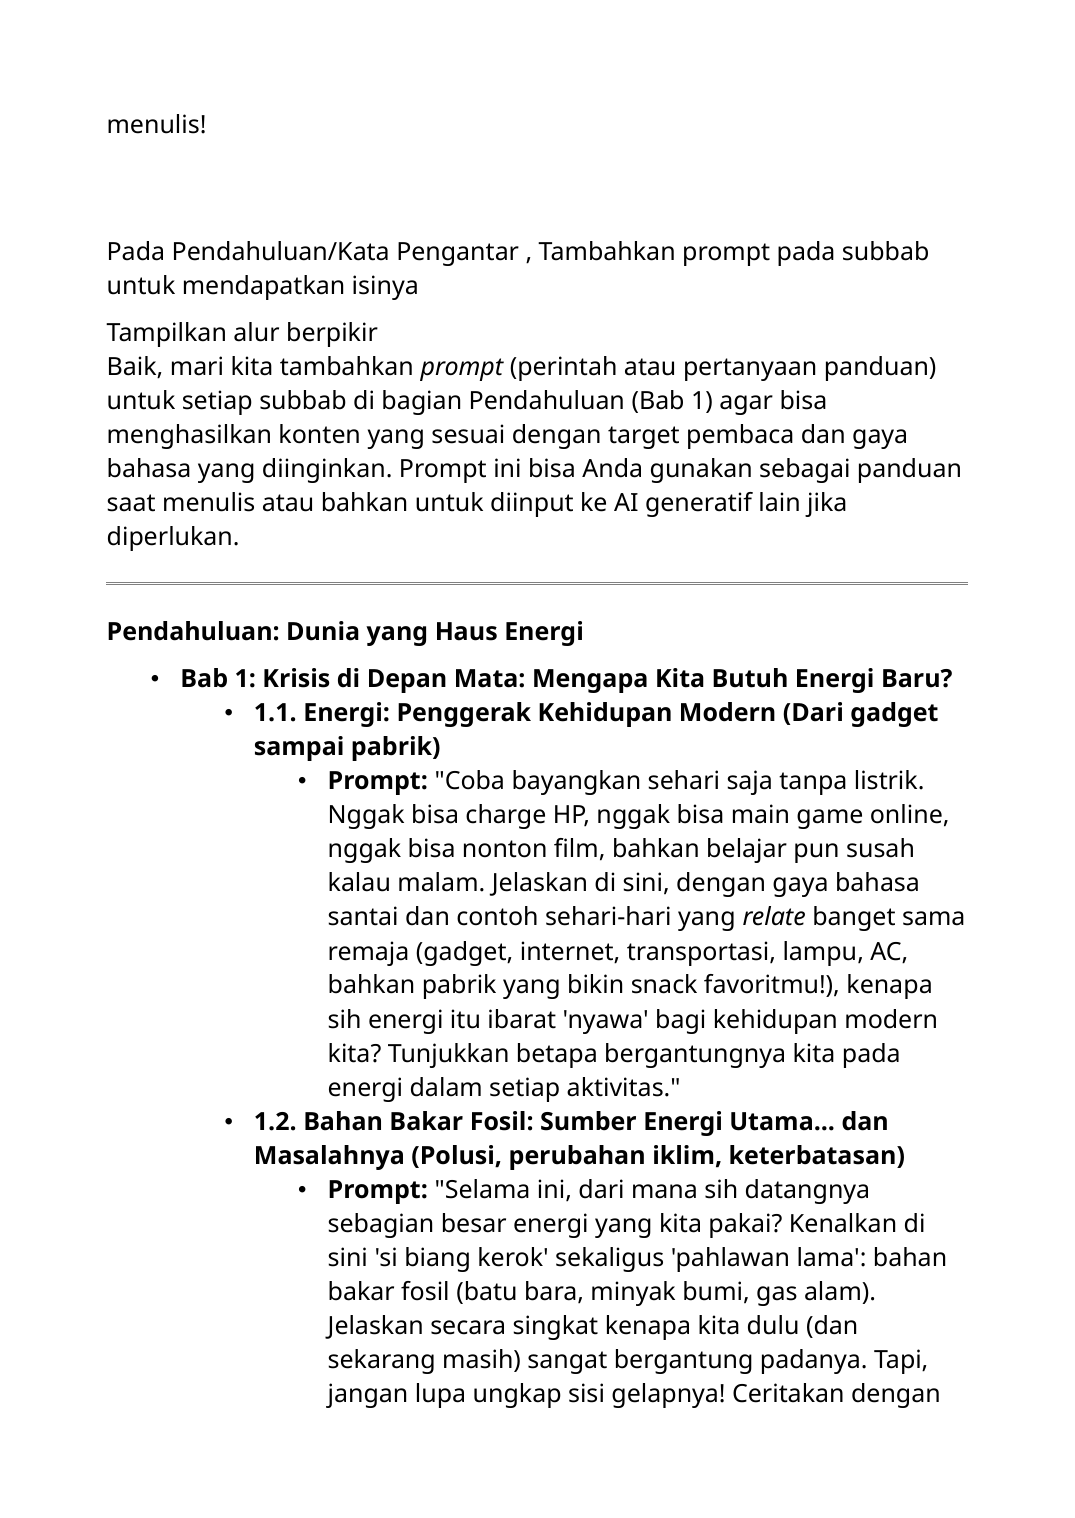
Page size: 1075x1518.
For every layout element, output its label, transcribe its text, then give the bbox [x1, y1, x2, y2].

list 1.2. Bahan Bakar Fosil: Sumber Energi Utama... dan Masalahnya (Polusi, perubahan iklim, keterbatasan) [224, 1103, 968, 1172]
text Tampilkan alur berpikir [106, 314, 968, 348]
list 1.1. Energi: Penggerak Kehidupan Modern (Dari gadget sampai pabrik) [224, 695, 968, 763]
text Baik, mari kita tambahkan prompt (perintah atau pertanyaan panduan) untuk setiap subbab di bagian Pendahuluan (Bab 1) agar bisa menghasilkan konten yang sesuai dengan target pembaca dan gaya bahasa yang diinginkan. Prompt ini bisa Anda gunakan sebagai panduan saat menulis atau bahkan untuk diinput ke AI generatif lain jika diperlukan. [106, 348, 968, 553]
text Pada Pendahuluan/Kata Pengantar , Tambahkan prompt pada subbab untuk mendapatkan isinya [106, 234, 968, 302]
list Prompt: "Coba bayangkan sehari saja tanpa listrik. Nggak bisa charge HP, nggak bisa main game online, nggak bisa nonton film, bahkan belajar pun susah kalau malam. Jelaskan di sini, dengan gaya bahasa santai dan contoh sehari-hari yang relate banget sama remaja (gadget, internet, transportasi, lampu, AC, bahkan pabrik yang bikin snack favoritmu!), kenapa sih energi itu ibarat 'nyawa' bagi kehidupan modern kita? Tunjukkan betapa bergantungnya kita pada energi dalam setiap aktivitas." [298, 763, 968, 1103]
list Bab 1: Krisis di Depan Mata: Mengapa Kita Butuh Energi Baru? [151, 661, 968, 695]
list Prompt: "Selama ini, dari mana sih datangnya sebagian besar energi yang kita pakai? Kenalkan di sini 'si biang kerok' sekaligus 'pahlawan lama': bahan bakar fosil (batu bara, minyak bumi, gas alam). Jelaskan secara singkat kenapa kita dulu (dan sekarang masih) sangat bergantung padanya. Tapi, jangan lupa ungkap sisi gelapnya! Ceritakan dengan [298, 1172, 968, 1410]
text menulis! [106, 106, 968, 141]
text Pendahuluan: Dunia yang Haus Energi [106, 614, 968, 648]
